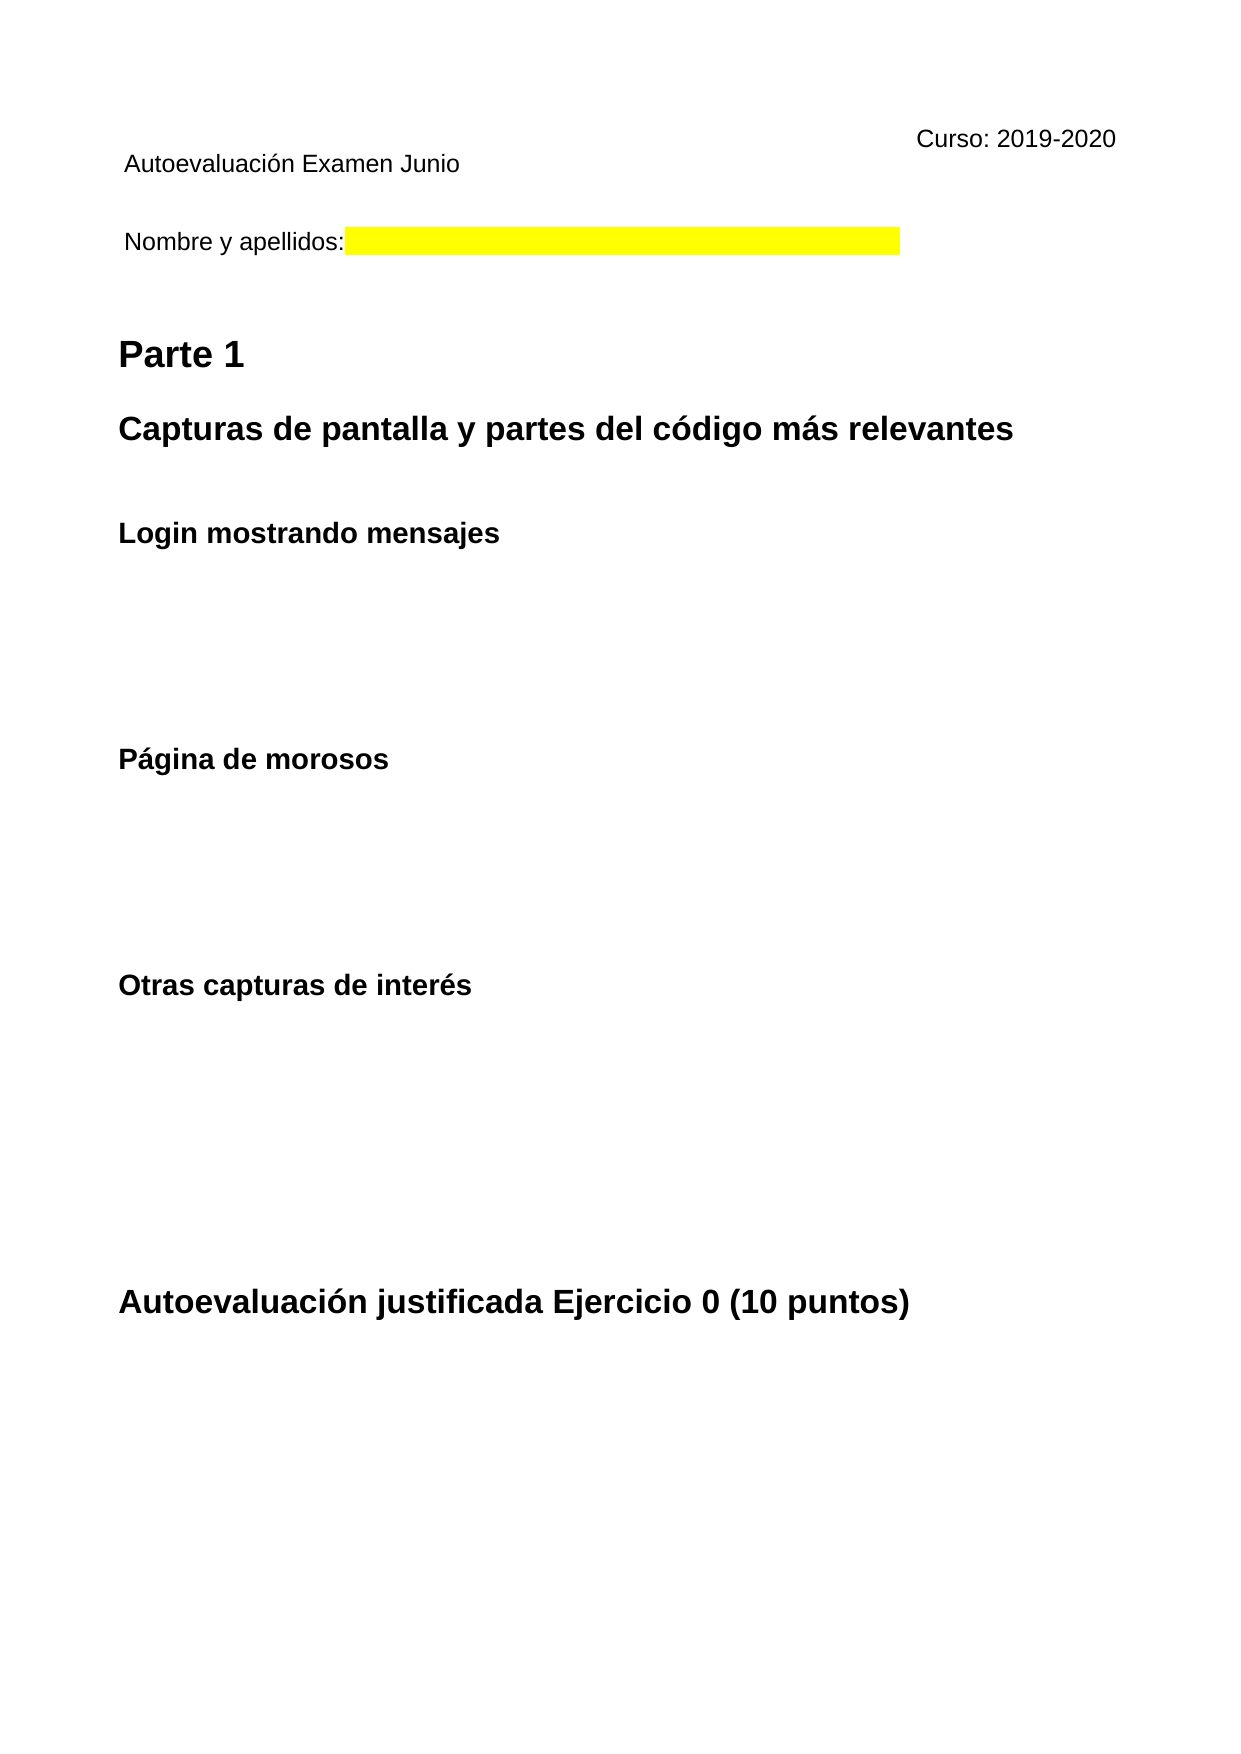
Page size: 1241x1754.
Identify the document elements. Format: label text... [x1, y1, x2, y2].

subtitle Página de morosos [118, 742, 1122, 776]
subtitle Parte 1 [118, 332, 1122, 376]
subtitle Autoevaluación justificada Ejercicio 0 (10 puntos) [118, 1282, 1122, 1321]
subtitle Login mostrando mensajes [118, 516, 1122, 550]
subtitle Capturas de pantalla y partes del código más relevantes [118, 409, 1122, 448]
subtitle Otras capturas de interés [118, 968, 1122, 1001]
